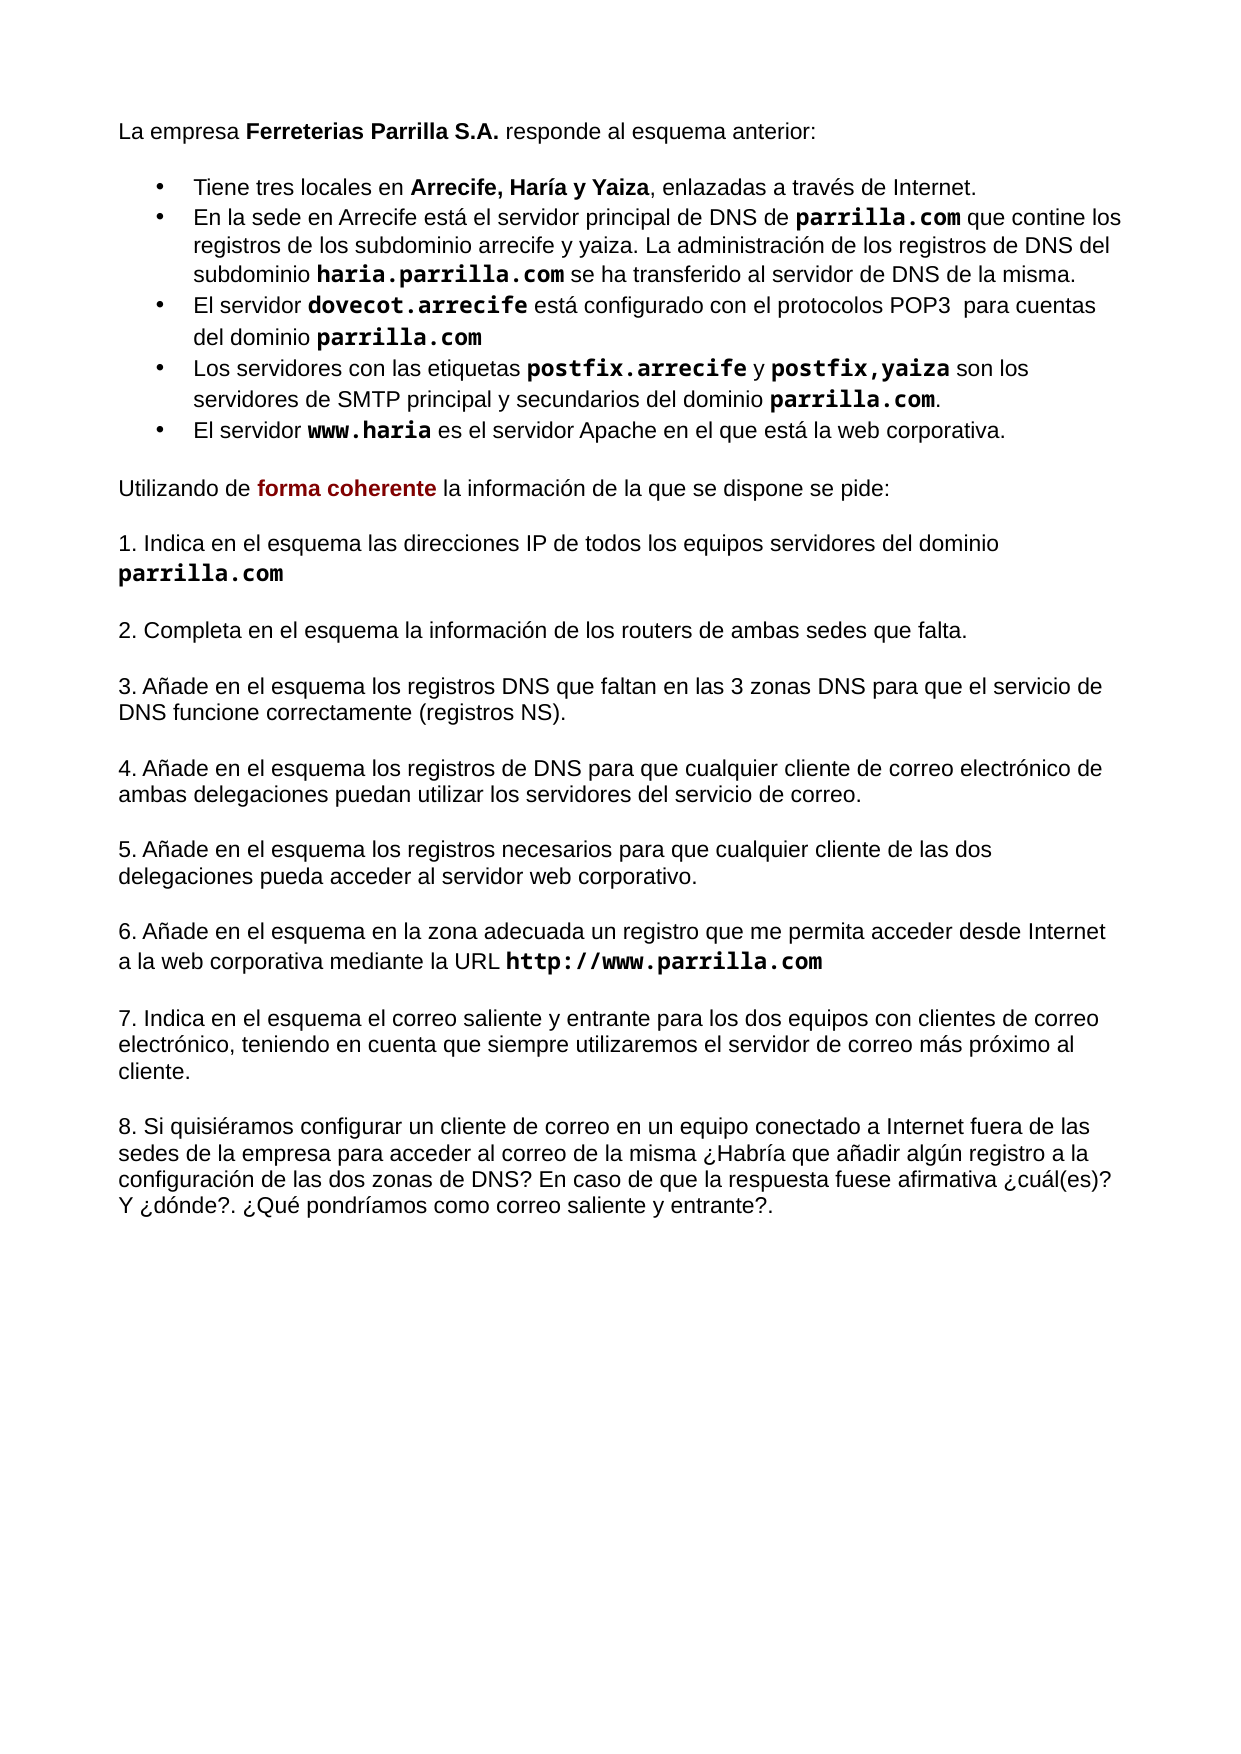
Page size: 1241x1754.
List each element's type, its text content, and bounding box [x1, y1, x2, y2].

text 7. Indica en el esquema el correo saliente y entrante para los dos equipos con clientes de correo electrónico, teniendo en cuenta que siempre utilizaremos el servidor de correo más próximo al cliente. [118, 1005, 1122, 1084]
text 8. Si quisiéramos configurar un cliente de correo en un equipo conectado a Internet fuera de las sedes de la empresa para acceder al correo de la misma ¿Habría que añadir algún registro a la configuración de las dos zonas de DNS? En caso de que la respuesta fuese afirmativa ¿cuál(es)? Y ¿dónde?. ¿Qué pondríamos como correo saliente y entrante?. [118, 1113, 1122, 1219]
text 5. Añade en el esquema los registros necesarios para que cualquier cliente de las dos delegaciones pueda acceder al servidor web corporativo. [118, 836, 1122, 889]
text La empresa Ferreterias Parrilla S.A. responde al esquema anterior: [118, 118, 1122, 144]
list El servidor www.haria es el servidor Apache en el que está la web corporativa. [156, 414, 1122, 446]
list El servidor dovecot.arrecife está configurado con el protocolos POP3 para cuentas del dominio parrilla.com [156, 289, 1122, 352]
text Utilizando de forma coherente la información de la que se dispone se pide: [118, 475, 1122, 501]
text 6. Añade en el esquema en la zona adecuada un registro que me permita acceder desde Internet a la web corporativa mediante la URL http://www.parrilla.com [118, 918, 1122, 976]
text 1. Indica en el esquema las direcciones IP de todos los equipos servidores del dominio parrilla.com [118, 530, 1122, 588]
text 3. Añade en el esquema los registros DNS que faltan en las 3 zonas DNS para que el servicio de DNS funcione correctamente (registros NS). [118, 673, 1122, 725]
text 2. Completa en el esquema la información de los routers de ambas sedes que falta. [118, 617, 1122, 643]
text 4. Añade en el esquema los registros de DNS para que cualquier cliente de correo electrónico de ambas delegaciones puedan utilizar los servidores del servicio de correo. [118, 754, 1122, 807]
list Tiene tres locales en Arrecife, Haría y Yaiza, enlazadas a través de Internet. [156, 174, 1122, 201]
list En la sede en Arrecife está el servidor principal de DNS de parrilla.com que contine los registros de los subdominio arrecife y yaiza. La administración de los registros de DNS del subdominio haria.parrilla.com se ha transferido al servidor de DNS de la misma. [156, 201, 1122, 289]
list Los servidores con las etiquetas postfix.arrecife y postfix,yaiza son los servidores de SMTP principal y secundarios del dominio parrilla.com. [156, 352, 1122, 414]
